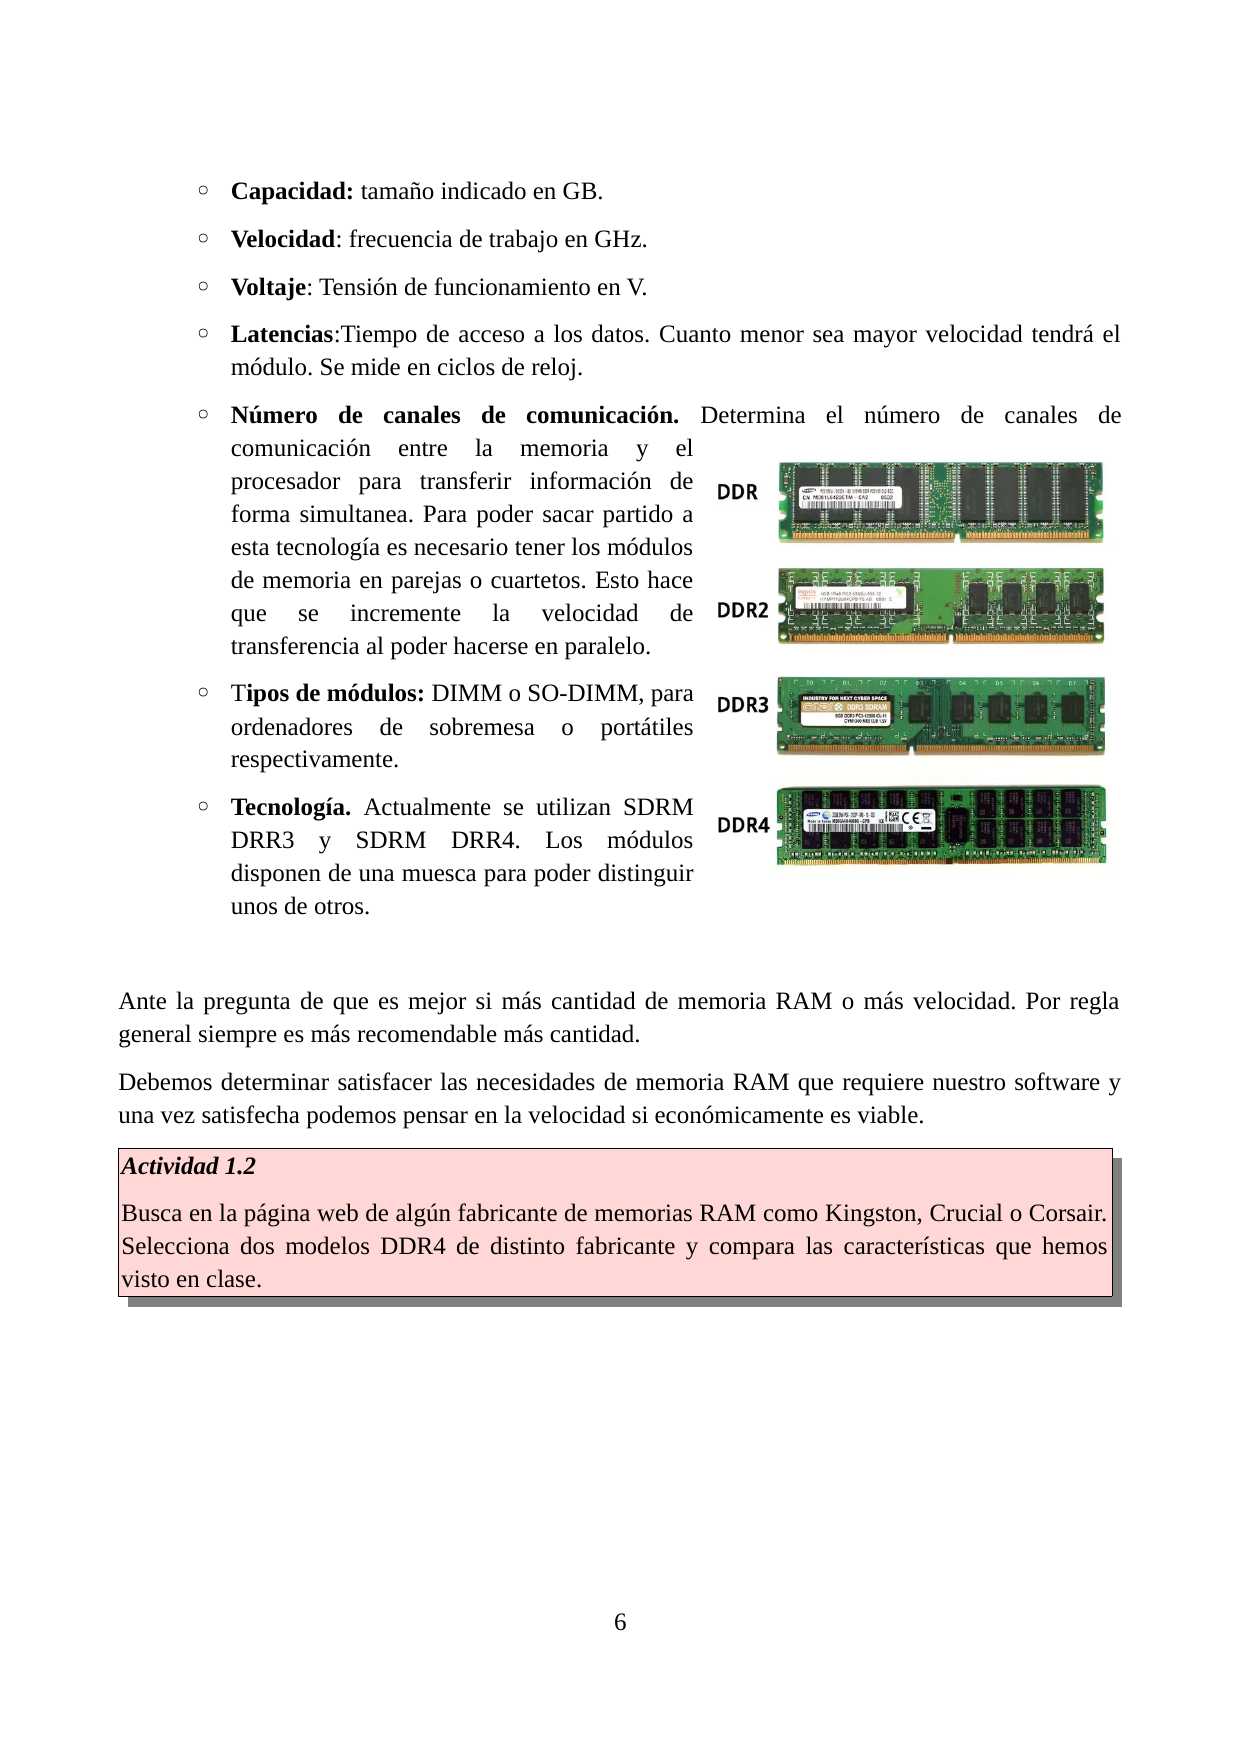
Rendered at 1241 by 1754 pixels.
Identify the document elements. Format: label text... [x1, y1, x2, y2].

text Debemos determinar satisfacer las necesidades de memoria RAM que requiere nuestro software y una vez satisfecha podemos pensar en la velocidad si económicamente es viable. [118, 1067, 1122, 1129]
list Voltaje: Tensión de funcionamiento en V. [193, 272, 1122, 300]
list Tipos de módulos: DIMM o SO-DIMM, para ordenadores de sobremesa o portátiles respectivamente. [193, 678, 705, 773]
list Velocidad: frecuencia de trabajo en GHz. [193, 224, 1122, 253]
list Número de canales de comunicación. Determina el número de canales de comunicación entre la memoria y el procesador para transferir información de forma simultanea. Para poder sacar partido a esta tecnología es necesario tener los módulos de memoria en parejas o cuartetos. Esto hace que se incremente la velocidad de transferencia al poder hacerse en paralelo. [193, 400, 1122, 660]
list Capacidad: tamaño indicado en GB. [193, 176, 1122, 205]
text Ante la pregunta de que es mejor si más cantidad de memoria RAM o más velocidad. Por regla general siempre es más recomendable más cantidad. [118, 986, 1122, 1048]
text Busca en la página web de algún fabricante de memorias RAM como Kingston, Crucial o Corsair. Selecciona dos modelos DDR4 de distinto fabricante y compara las características que hemos visto en clase. [119, 1195, 1112, 1296]
list Latencias:Tiempo de acceso a los datos. Cuanto menor sea mayor velocidad tendrá el módulo. Se mide en ciclos de reloj. [193, 319, 1122, 381]
picture [705, 450, 1120, 875]
text Actividad 1.2 [119, 1149, 1112, 1179]
list Tecnología. Actualmente se utilizan SDRM DRR3 y SDRM DRR4. Los módulos disponen de una muesca para poder distinguir unos de otros. [193, 792, 1122, 920]
